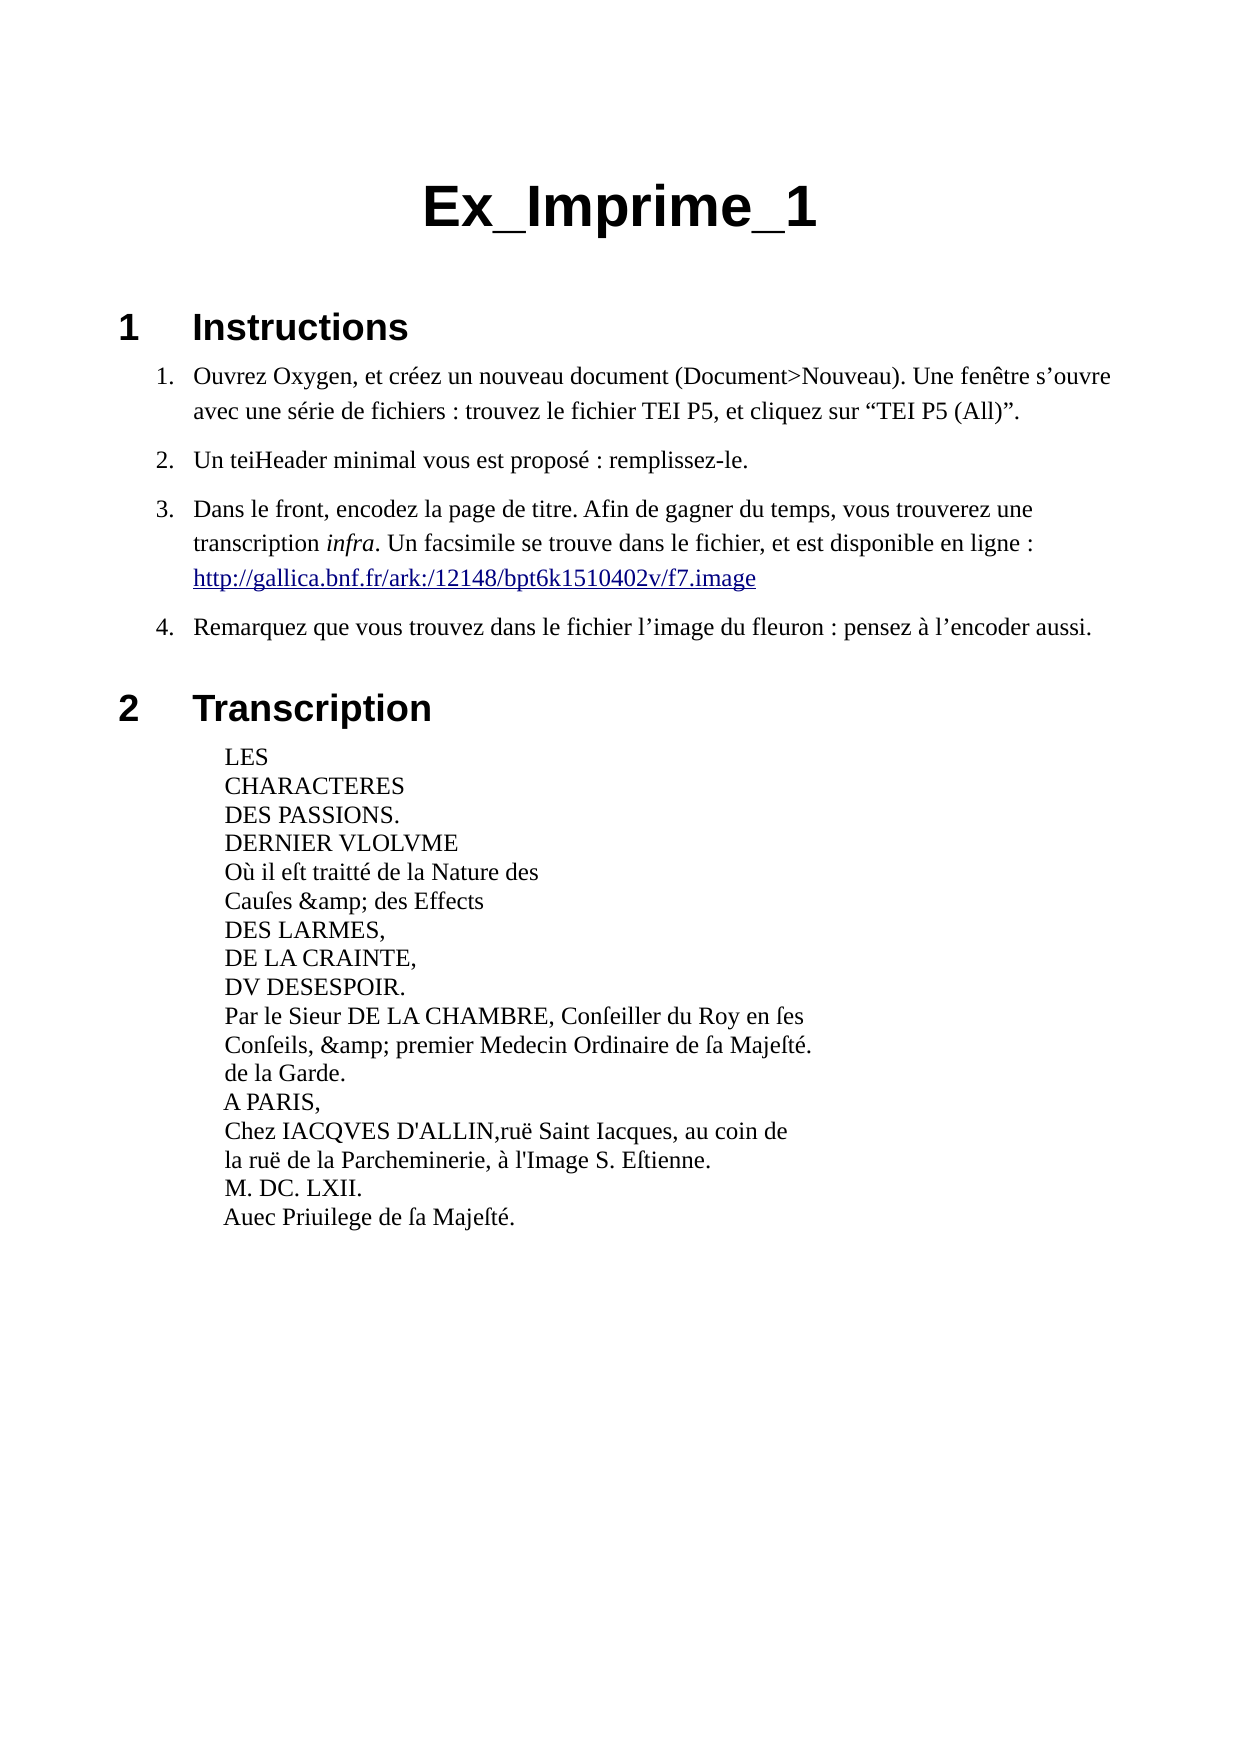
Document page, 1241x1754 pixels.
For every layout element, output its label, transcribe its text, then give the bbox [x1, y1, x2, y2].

text Conſeils, &amp; premier Medecin Ordinaire de ſa Majeſté. [118, 1030, 1122, 1058]
text CHARACTERES [118, 771, 1122, 800]
text Par le Sieur DE LA CHAMBRE, Conſeiller du Roy en ſes [118, 1001, 1122, 1030]
list Ouvrez Oxygen, et créez un nouveau document (Document>Nouveau). Une fenêtre s’ouvre avec une série de fichiers : trouvez le fichier TEI P5, et cliquez sur “TEI P5 (All)”. [156, 361, 1122, 424]
text DERNIER VLOLVME [118, 828, 1122, 857]
text LES [118, 742, 1122, 771]
text DES PASSIONS. [118, 800, 1122, 828]
text de la Garde. [118, 1058, 1122, 1087]
text la ruë de la Parcheminerie, à l'Image S. Eſtienne. [118, 1145, 1122, 1173]
text Auec Priuilege de ſa Majeſté. [118, 1202, 1122, 1231]
text DV DESESPOIR. [118, 972, 1122, 1001]
list Remarquez que vous trouvez dans le fichier l’image du fleuron : pensez à l’encoder aussi. [156, 612, 1122, 641]
subtitle Transcription [118, 686, 1122, 730]
subtitle Instructions [118, 305, 1122, 349]
text Cauſes &amp; des Effects [118, 886, 1122, 915]
title Ex_Imprime_1 [118, 172, 1122, 239]
text A PARIS, [118, 1087, 1122, 1116]
text M. DC. LXII. [118, 1173, 1122, 1202]
list Un teiHeader minimal vous est proposé : remplissez-le. [156, 445, 1122, 474]
list Dans le front, encodez la page de titre. Afin de gagner du temps, vous trouverez une transcription infra. Un facsimile se trouve dans le fichier, et est disponible en ligne : http://gallica.bnf.fr/ark:/12148/bpt6k1510402v/f7.image [156, 494, 1122, 592]
text Chez IACQVES D'ALLIN,ruë Saint Iacques, au coin de [118, 1116, 1122, 1145]
text DE LA CRAINTE, [118, 943, 1122, 972]
text DES LARMES, [118, 915, 1122, 943]
text Où il eſt traitté de la Nature des [118, 857, 1122, 886]
